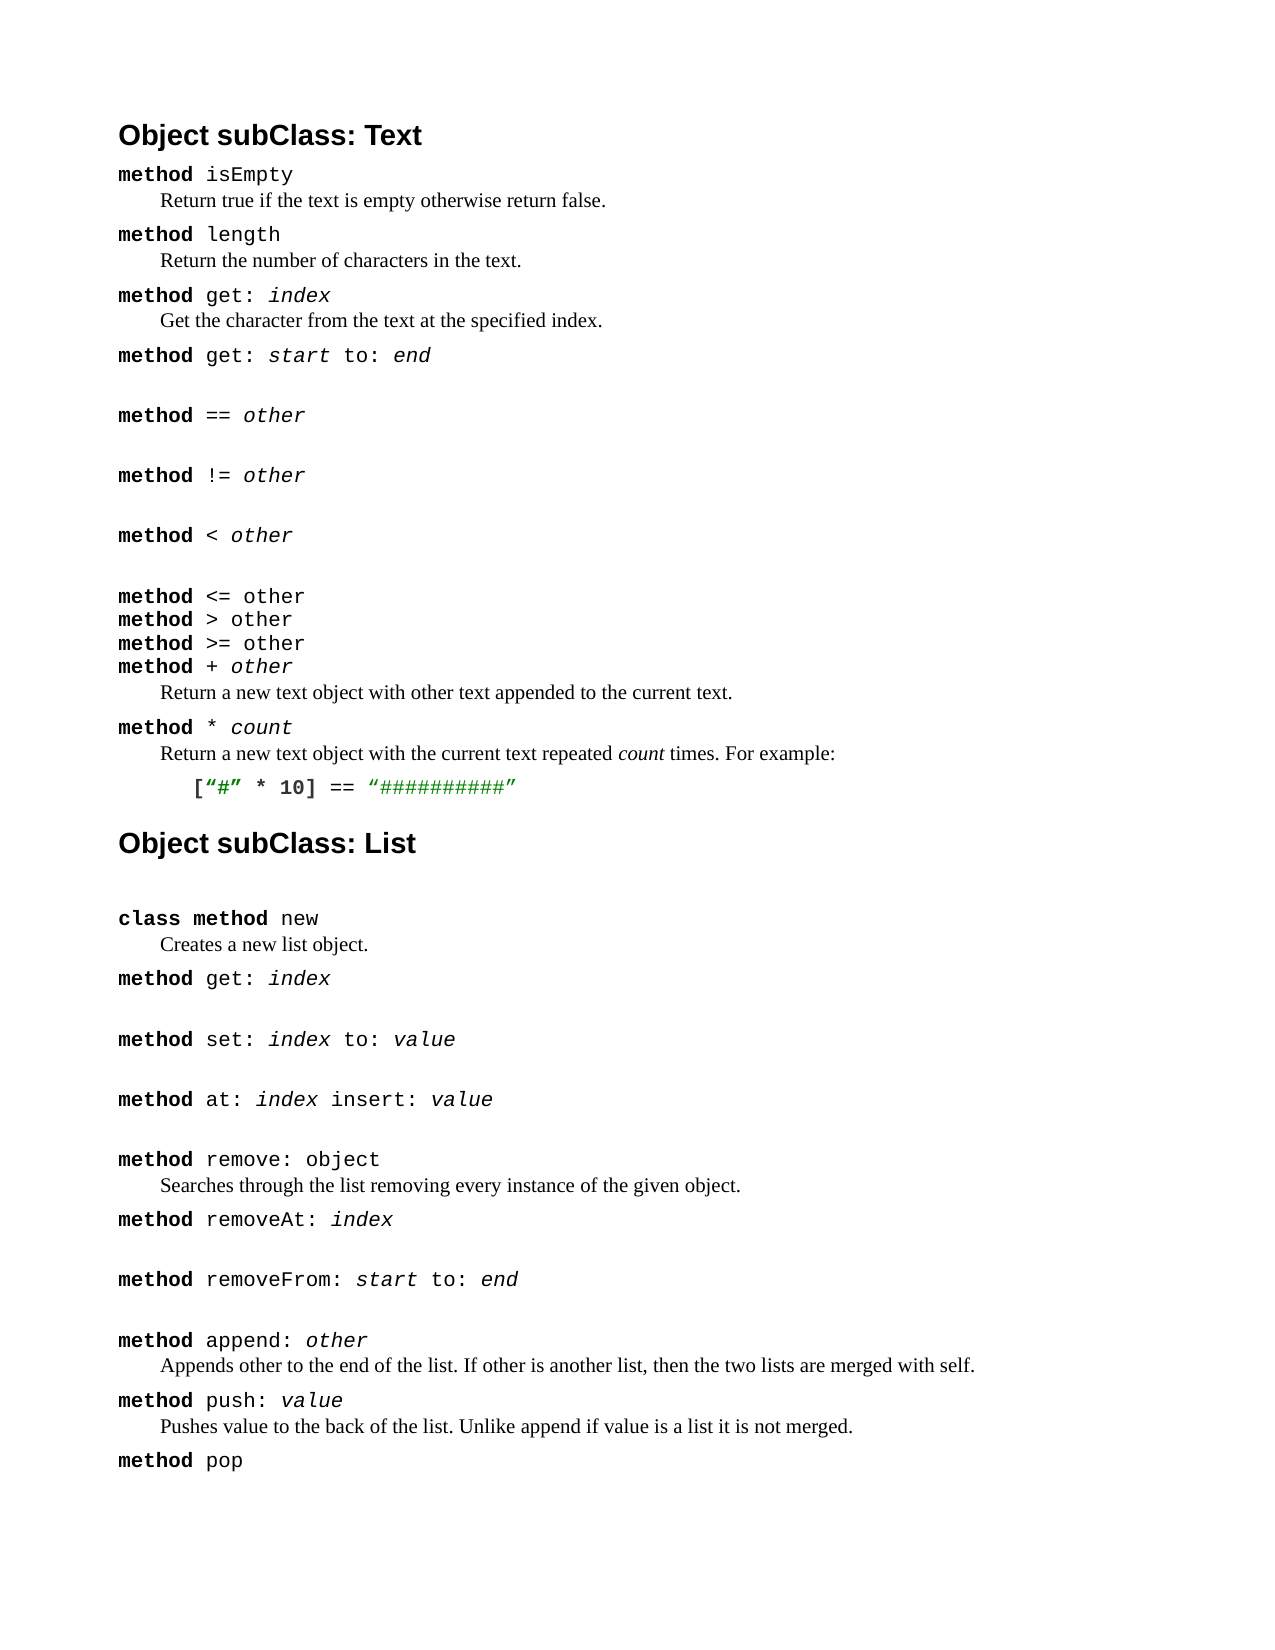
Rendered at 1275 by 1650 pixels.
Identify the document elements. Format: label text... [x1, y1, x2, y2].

text method removeAt: index [118, 1209, 1157, 1233]
text method * count [118, 717, 1157, 740]
text method removeFrom: start to: end [118, 1269, 1157, 1293]
text [“#” * 10] == “##########” [192, 777, 1157, 801]
text class method new [118, 908, 1157, 932]
text Creates a new list object. [118, 932, 1157, 956]
text method > other [118, 609, 1157, 633]
text method < other [118, 525, 1157, 549]
text method remove: object [118, 1149, 1157, 1173]
text method != other [118, 465, 1157, 489]
text method push: value [118, 1390, 1157, 1413]
text method get: start to: end [118, 345, 1157, 368]
text method at: index insert: value [118, 1089, 1157, 1112]
text method get: index [118, 284, 1157, 308]
text Return a new text object with the current text repeated count times. For example: [118, 740, 1157, 764]
text method <= other [118, 586, 1157, 609]
text method isEmpty [118, 164, 1157, 188]
text Appends other to the end of the list. If other is another list, then the two lists are merged with self. [118, 1353, 1157, 1377]
text method == other [118, 405, 1157, 429]
text Searches through the list removing every instance of the given object. [118, 1173, 1157, 1197]
text Return a new text object with other text appended to the current text. [118, 680, 1157, 704]
text Return true if the text is empty otherwise return false. [118, 188, 1157, 212]
text Return the number of characters in the text. [118, 248, 1157, 272]
text method get: index [118, 968, 1157, 992]
text method + other [118, 657, 1157, 680]
subtitle Object subClass: List [118, 826, 1157, 859]
text method pop [118, 1450, 1157, 1474]
text method append: other [118, 1330, 1157, 1353]
text method set: index to: value [118, 1029, 1157, 1052]
text method length [118, 224, 1157, 248]
subtitle Object subClass: Text [118, 118, 1157, 152]
text method >= other [118, 633, 1157, 657]
text Get the character from the text at the specified index. [118, 308, 1157, 332]
text Pushes value to the back of the list. Unlike append if value is a list it is not merged. [118, 1413, 1157, 1438]
